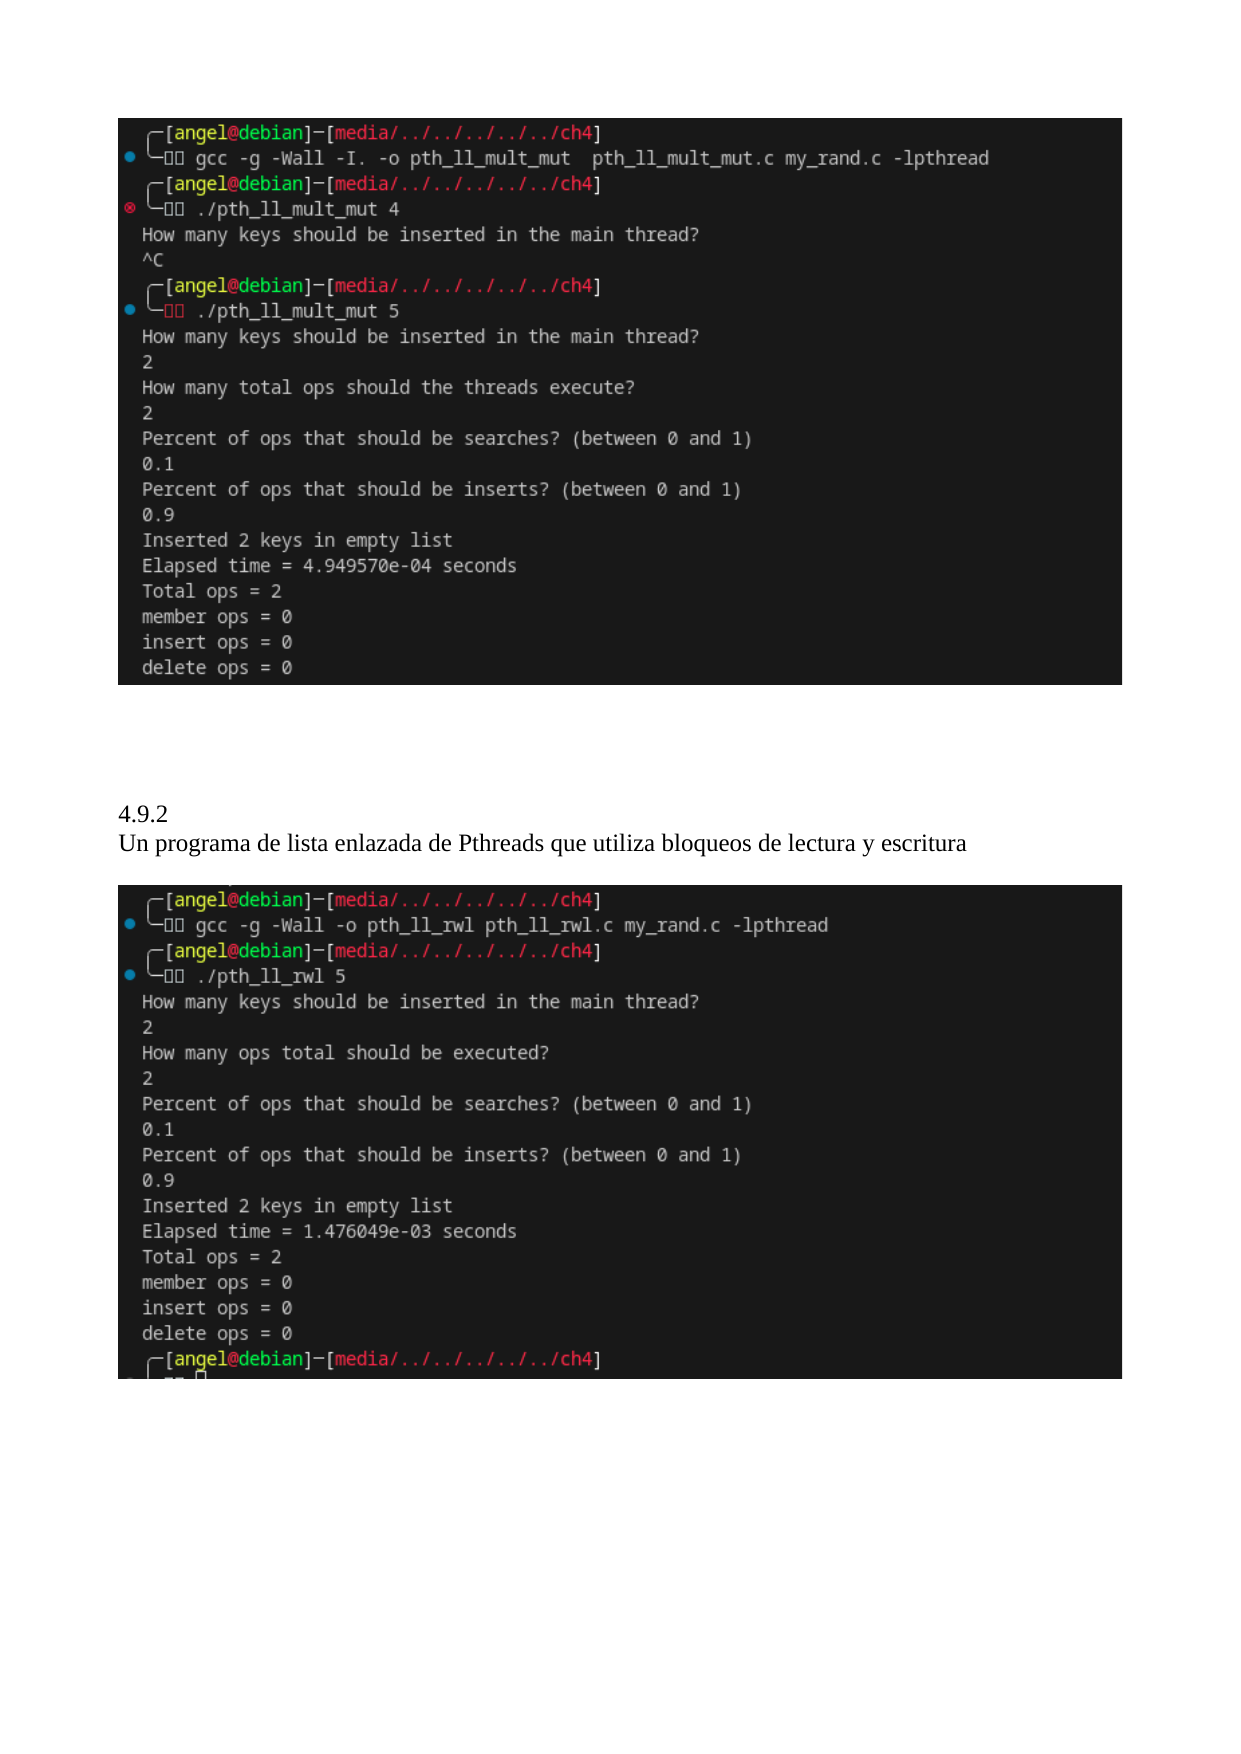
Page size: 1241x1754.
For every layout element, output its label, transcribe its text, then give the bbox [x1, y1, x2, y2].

text Un programa de lista enlazada de Pthreads que utiliza bloqueos de lectura y escritura [118, 828, 1122, 857]
picture [118, 885, 1123, 1379]
picture [118, 118, 1123, 685]
text 4.9.2 [118, 799, 1122, 828]
